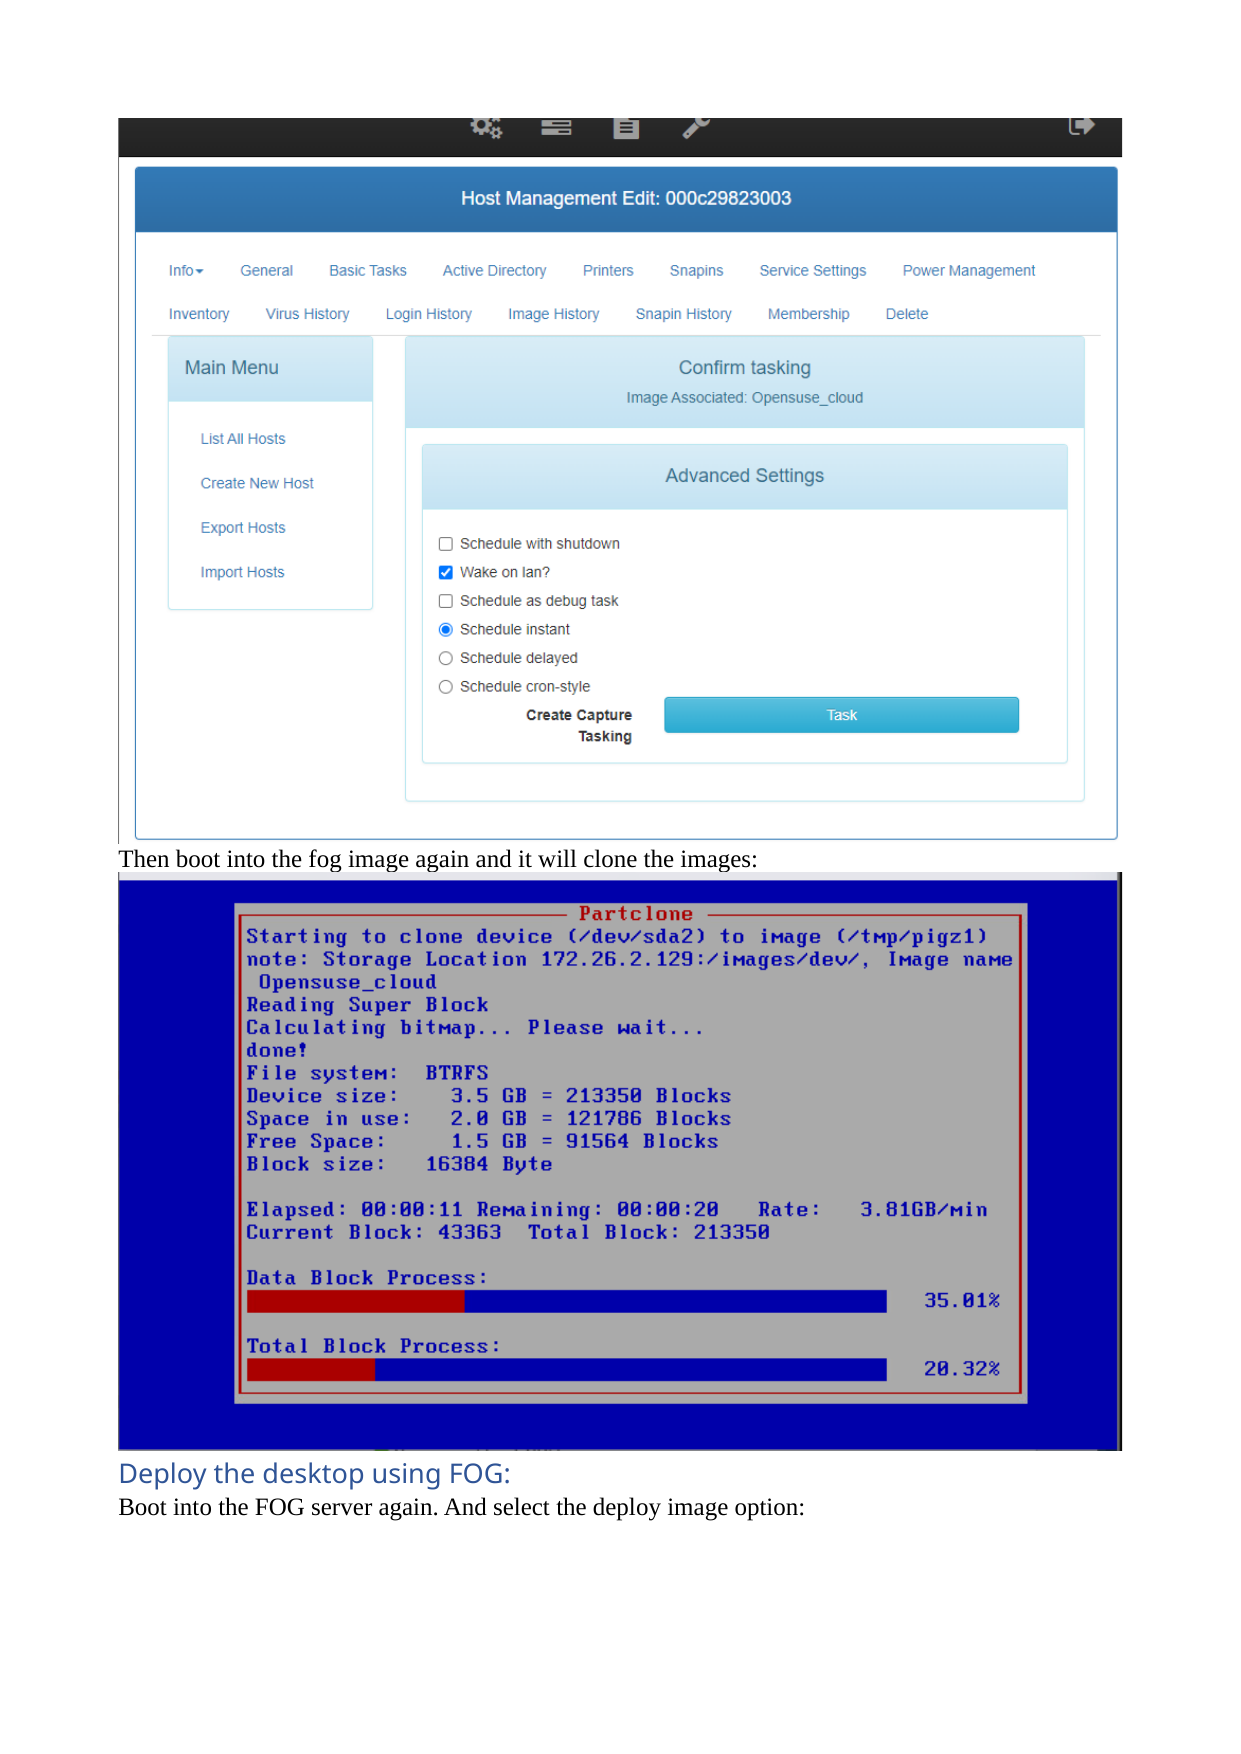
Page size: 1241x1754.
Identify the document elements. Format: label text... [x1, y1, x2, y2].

text Then boot into the fog image again and it will clone the images: [118, 844, 1122, 872]
text Boot into the FOG server again. And select the deploy image option: [118, 1492, 1122, 1520]
subtitle Deploy the desktop using FOG: [118, 1455, 1122, 1492]
